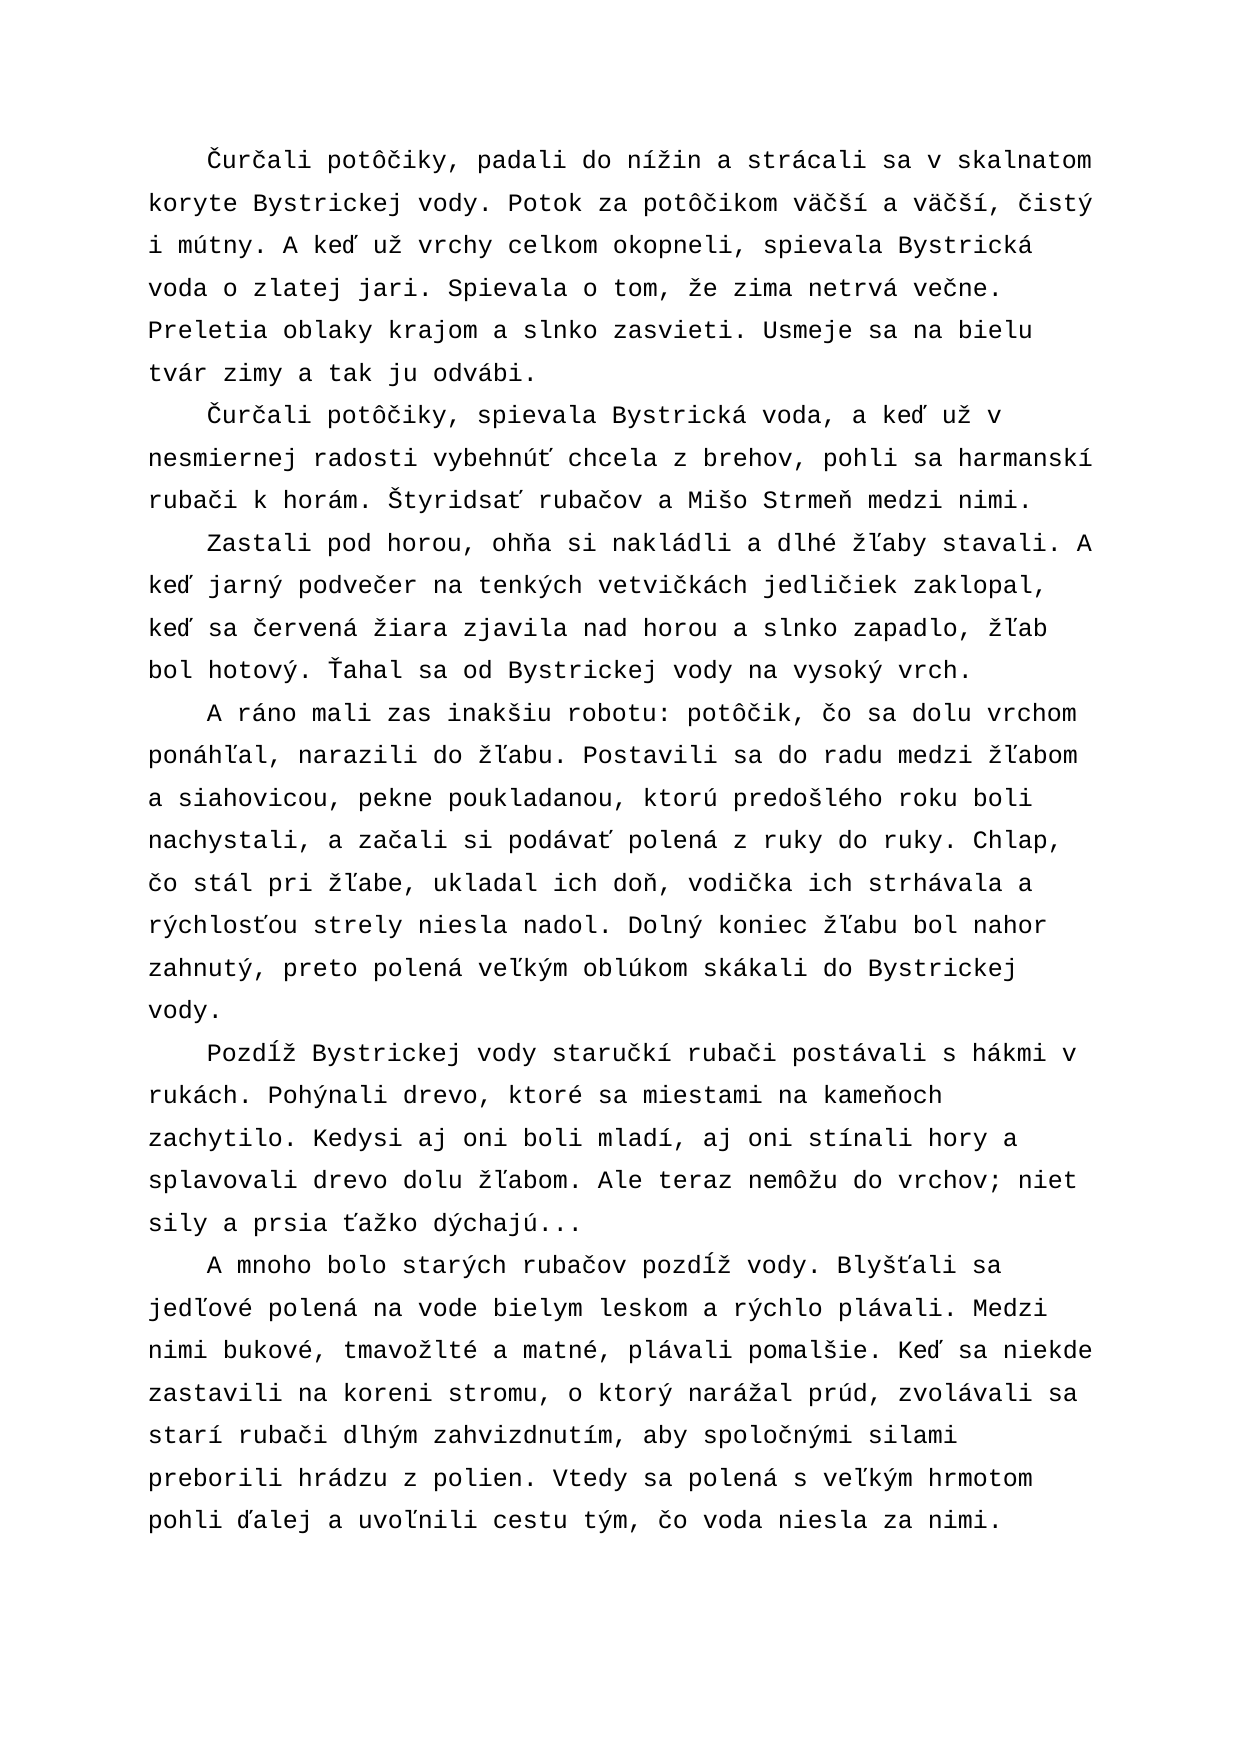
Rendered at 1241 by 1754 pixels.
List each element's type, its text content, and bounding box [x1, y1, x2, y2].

text Čurčali potôčiky, spievala Bystrická voda, a keď už v nesmiernej radosti vybehnúť chcela z brehov, pohli sa harmanskí rubači k horám. Štyridsať rubačov a Mišo Strmeň medzi nimi. [148, 403, 1093, 516]
text A ráno mali zas inakšiu robotu: potôčik, čo sa dolu vrchom ponáhľal, narazili do žľabu. Postavili sa do radu medzi žľabom a siahovicou, pekne poukladanou, ktorú predošlého roku boli nachystali, a začali si podávať polená z ruky do ruky. Chlap, čo stál pri žľabe, ukladal ich doň, vodička ich strhávala a rýchlosťou strely niesla nadol. Dolný koniec žľabu bol nahor zahnutý, preto polená veľkým oblúkom skákali do Bystrickej vody. [148, 700, 1093, 1026]
text Čurčali potôčiky, padali do nížin a strácali sa v skalnatom koryte Bystrickej vody. Potok za potôčikom väčší a väčší, čistý i mútny. A keď už vrchy celkom okopneli, spievala Bystrická voda o zlatej jari. Spievala o tom, že zima netrvá večne. Preletia oblaky krajom a slnko zasvieti. Usmeje sa na bielu tvár zimy a tak ju odvábi. [148, 148, 1093, 388]
text Pozdĺž Bystrickej vody staručkí rubači postávali s hákmi v rukách. Pohýnali drevo, ktoré sa miestami na kameňoch zachytilo. Kedysi aj oni boli mladí, aj oni stínali hory a splavovali drevo dolu žľabom. Ale teraz nemôžu do vrchov; niet sily a prsia ťažko dýchajú... [148, 1040, 1093, 1238]
text A mnoho bolo starých rubačov pozdĺž vody. Blyšťali sa jedľové polená na vode bielym leskom a rýchlo plávali. Medzi nimi bukové, tmavožlté a matné, plávali pomalšie. Keď sa niekde zastavili na koreni stromu, o ktorý narážal prúd, zvolávali sa starí rubači dlhým zahvizdnutím, aby spoločnými silami preborili hrádzu z polien. Vtedy sa polená s veľkým hrmotom pohli ďalej a uvoľnili cestu tým, čo voda niesla za nimi. [148, 1253, 1093, 1536]
text Zastali pod horou, ohňa si nakládli a dlhé žľaby stavali. A keď jarný podvečer na tenkých vetvičkách jedličiek zaklopal, keď sa červená žiara zjavila nad horou a slnko zapadlo, žľab bol hotový. Ťahal sa od Bystrickej vody na vysoký vrch. [148, 530, 1093, 686]
